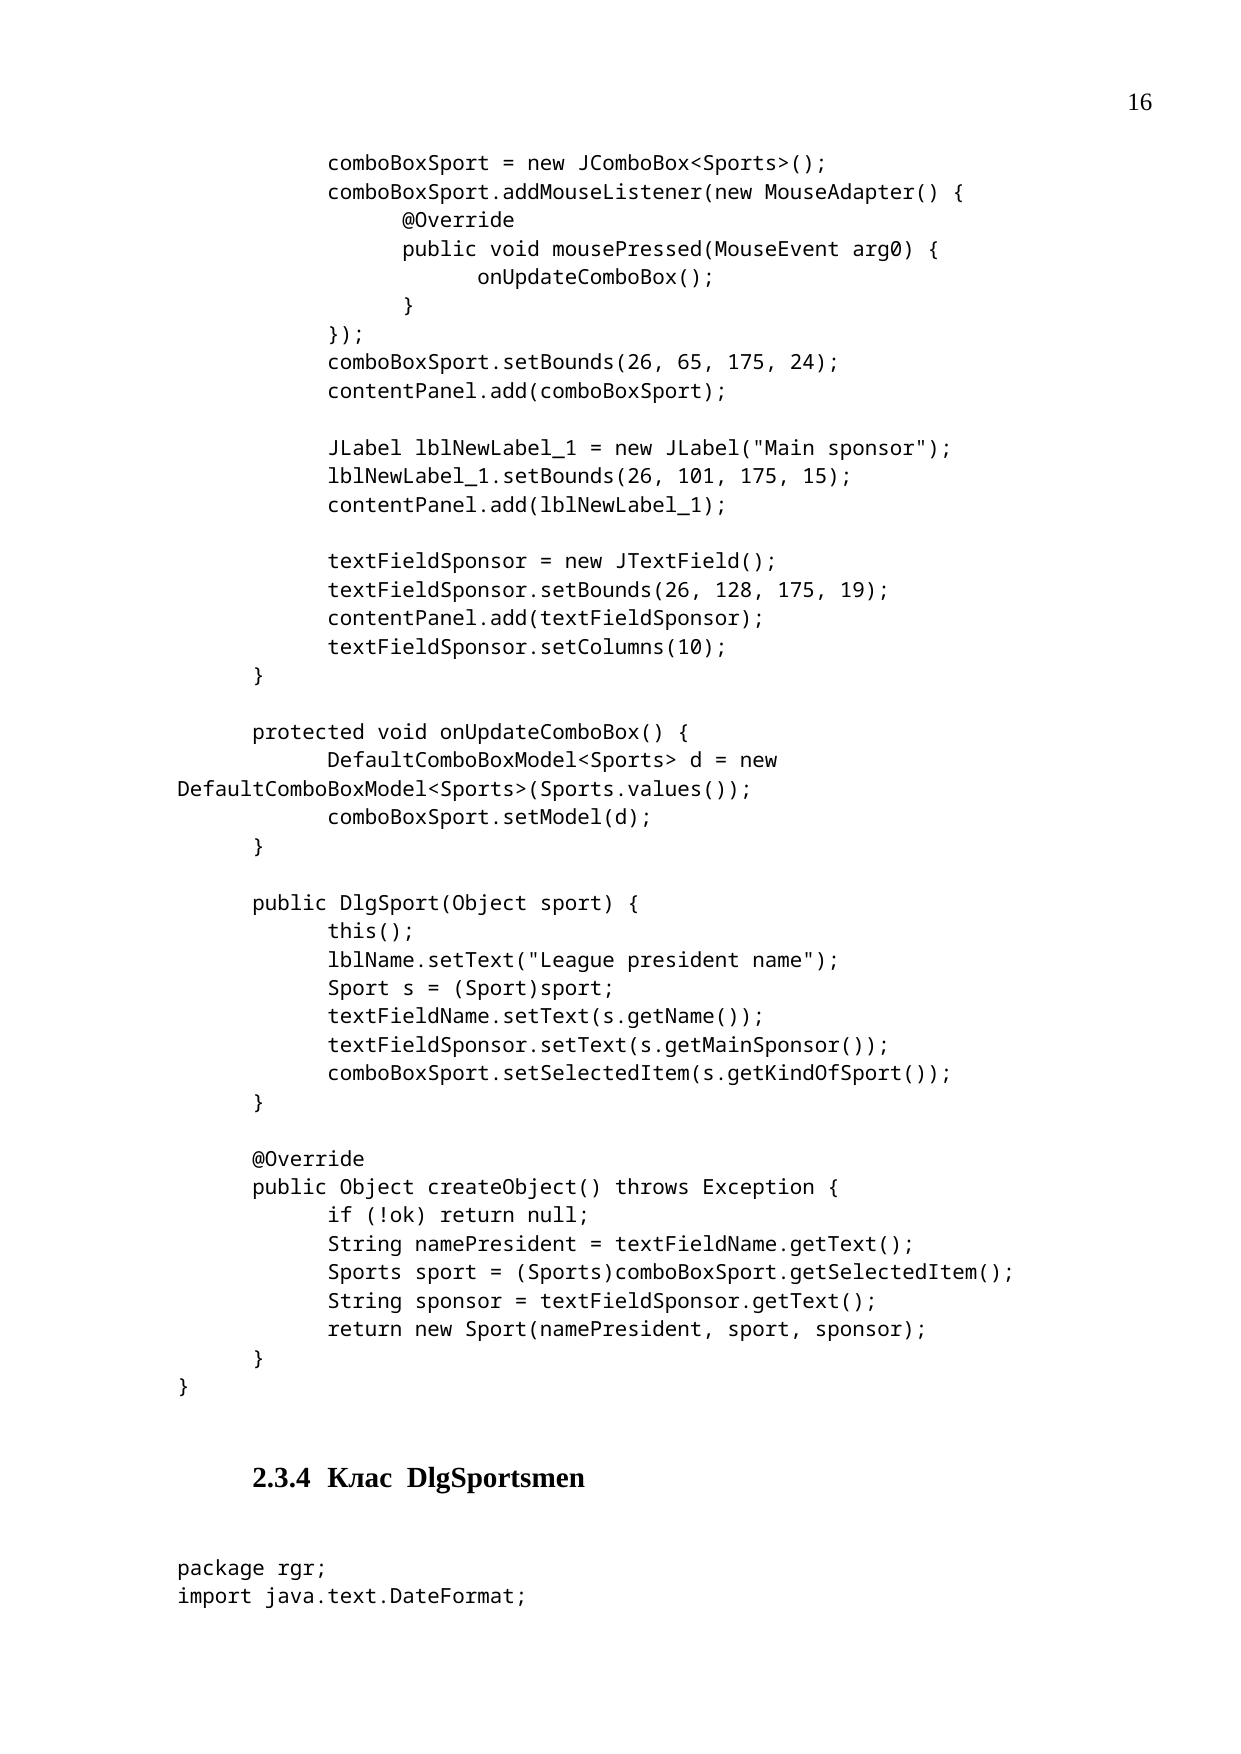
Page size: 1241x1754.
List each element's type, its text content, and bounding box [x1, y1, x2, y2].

text } [177, 1087, 1152, 1115]
text contentPanel.add(lblNewLabel_1); [177, 490, 1152, 518]
text } [177, 291, 1152, 319]
text comboBoxSport.addMouseListener(new MouseAdapter() { [177, 177, 1152, 205]
text textFieldSponsor.setBounds(26, 128, 175, 19); [177, 575, 1152, 603]
text @Override [177, 1144, 1152, 1172]
text @Override [177, 205, 1152, 234]
text lblName.setText("League president name"); [177, 945, 1152, 973]
text textFieldSponsor = new JTextField(); [177, 547, 1152, 575]
text package rgr; [177, 1553, 1152, 1582]
text this(); [177, 916, 1152, 945]
text Sport s = (Sport)sport; [177, 973, 1152, 1002]
text JLabel lblNewLabel_1 = new JLabel("Main sponsor"); [177, 433, 1152, 461]
text String namePresident = textFieldName.getText(); [177, 1229, 1152, 1257]
text }); [177, 319, 1152, 347]
text } [177, 1371, 1152, 1400]
text String sponsor = textFieldSponsor.getText(); [177, 1286, 1152, 1314]
text public Object createObject() throws Exception { [177, 1172, 1152, 1201]
text textFieldSponsor.setText(s.getMainSponsor()); [177, 1030, 1152, 1058]
text comboBoxSport.setBounds(26, 65, 175, 24); [177, 347, 1152, 376]
text import java.text.DateFormat; [177, 1582, 1152, 1610]
text } [177, 660, 1152, 689]
text protected void onUpdateComboBox() { [177, 717, 1152, 746]
text lblNewLabel_1.setBounds(26, 101, 175, 15); [177, 461, 1152, 490]
text contentPanel.add(textFieldSponsor); [177, 603, 1152, 632]
text contentPanel.add(comboBoxSport); [177, 376, 1152, 404]
text comboBoxSport.setSelectedItem(s.getKindOfSport()); [177, 1058, 1152, 1087]
text textFieldName.setText(s.getName()); [177, 1002, 1152, 1030]
text DefaultComboBoxModel<Sports> d = new DefaultComboBoxModel<Sports>(Sports.values()); [177, 746, 1152, 802]
text public DlgSport(Object sport) { [177, 888, 1152, 916]
text } [177, 831, 1152, 859]
text if (!ok) return null; [177, 1201, 1152, 1229]
text textFieldSponsor.setColumns(10); [177, 632, 1152, 660]
subtitle Клас DlgSportsmen [177, 1460, 1152, 1493]
text onUpdateComboBox(); [177, 262, 1152, 291]
text comboBoxSport = new JComboBox<Sports>(); [177, 148, 1152, 177]
text Sports sport = (Sports)comboBoxSport.getSelectedItem(); [177, 1257, 1152, 1286]
text return new Sport(namePresident, sport, sponsor); [177, 1314, 1152, 1343]
text comboBoxSport.setModel(d); [177, 802, 1152, 831]
text public void mousePressed(MouseEvent arg0) { [177, 234, 1152, 262]
text } [177, 1343, 1152, 1371]
